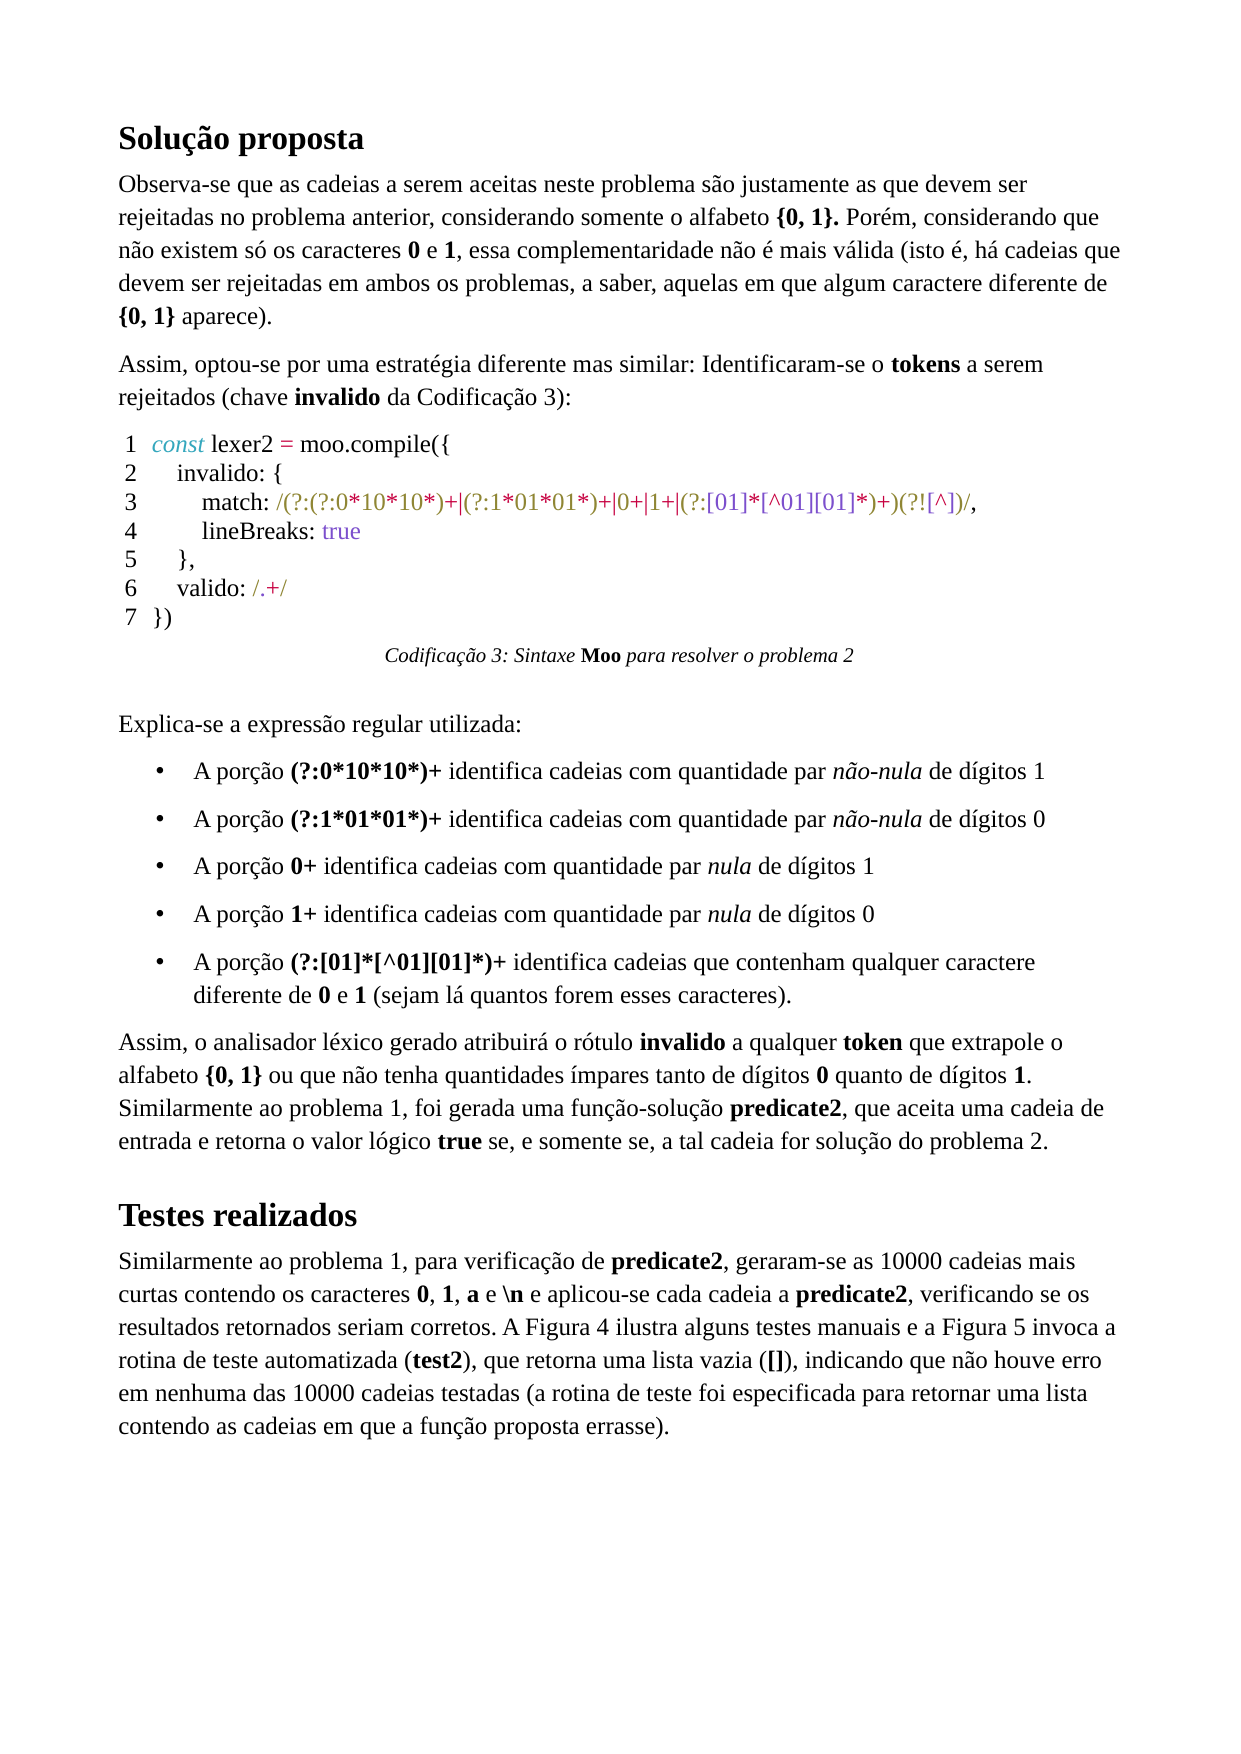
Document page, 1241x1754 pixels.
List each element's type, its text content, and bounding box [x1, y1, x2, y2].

table_header 1 [118, 430, 152, 458]
list A porção 0+ identifica cadeias com quantidade par nula de dígitos 1 [156, 851, 1122, 880]
table_cell valido: /.+/ [152, 573, 1122, 602]
table_cell 6 [118, 573, 152, 602]
list A porção 1+ identifica cadeias com quantidade par nula de dígitos 0 [156, 899, 1122, 928]
subtitle Solução proposta [118, 118, 1122, 157]
table_header const lexer2 = moo.compile({ [152, 430, 1122, 458]
table_cell 3 [118, 487, 152, 516]
table_cell 4 [118, 516, 152, 544]
text Assim, o analisador léxico gerado atribuirá o rótulo invalido a qualquer token que extrapole o alfabeto {0, 1} ou que não tenha quantidades ímpares tanto de dígitos 0 quanto de dígitos 1. Similarmente ao problema 1, foi gerada uma função-solução predicate2, que aceita uma cadeia de entrada e retorna o valor lógico true se, e somente se, a tal cadeia for solução do problema 2. [118, 1027, 1122, 1155]
text Observa-se que as cadeias a serem aceitas neste problema são justamente as que devem ser rejeitadas no problema anterior, considerando somente o alfabeto {0, 1}. Porém, considerando que não existem só os caracteres 0 e 1, essa complementaridade não é mais válida (isto é, há cadeias que devem ser rejeitadas em ambos os problemas, a saber, aquelas em que algum caractere diferente de {0, 1} aparece). [118, 169, 1122, 330]
list A porção (?:[01]*[^01][01]*)+ identifica cadeias que contenham qualquer caractere diferente de 0 e 1 (sejam lá quantos forem esses caracteres). [156, 947, 1122, 1008]
table_cell invalido: { [152, 458, 1122, 487]
list A porção (?:0*10*10*)+ identifica cadeias com quantidade par não-nula de dígitos 1 [156, 756, 1122, 785]
table_cell 5 [118, 545, 152, 573]
table_cell }, [152, 545, 1122, 573]
table_cell match: /(?:(?:0*10*10*)+|(?:1*01*01*)+|0+|1+|(?:[01]*[^01][01]*)+)(?![^])/, [152, 487, 1122, 516]
table_cell 2 [118, 458, 152, 487]
list A porção (?:1*01*01*)+ identifica cadeias com quantidade par não-nula de dígitos 0 [156, 804, 1122, 833]
text Explica-se a expressão regular utilizada: [118, 709, 1122, 737]
text Assim, optou-se por uma estratégia diferente mas similar: Identificaram-se o tokens a serem rejeitados (chave invalido da Codificação 3): [118, 349, 1122, 411]
table_cell }) [152, 602, 1122, 631]
table_cell lineBreaks: true [152, 516, 1122, 544]
subtitle Testes realizados [118, 1195, 1122, 1233]
table_cell 7 [118, 602, 152, 631]
text Similarmente ao problema 1, para verificação de predicate2, geraram-se as 10000 cadeias mais curtas contendo os caracteres 0, 1, a e \n e aplicou-se cada cadeia a predicate2, verificando se os resultados retornados seriam corretos. A Figura 4 ilustra alguns testes manuais e a Figura 5 invoca a rotina de teste automatizada (test2), que retorna uma lista vazia ([]), indicando que não houve erro em nenhuma das 10000 cadeias testadas (a rotina de teste foi especificada para retornar uma lista contendo as cadeias em que a função proposta errasse). [118, 1246, 1122, 1440]
text Codificação 3: Sintaxe Moo para resolver o problema 2 [118, 643, 1122, 667]
